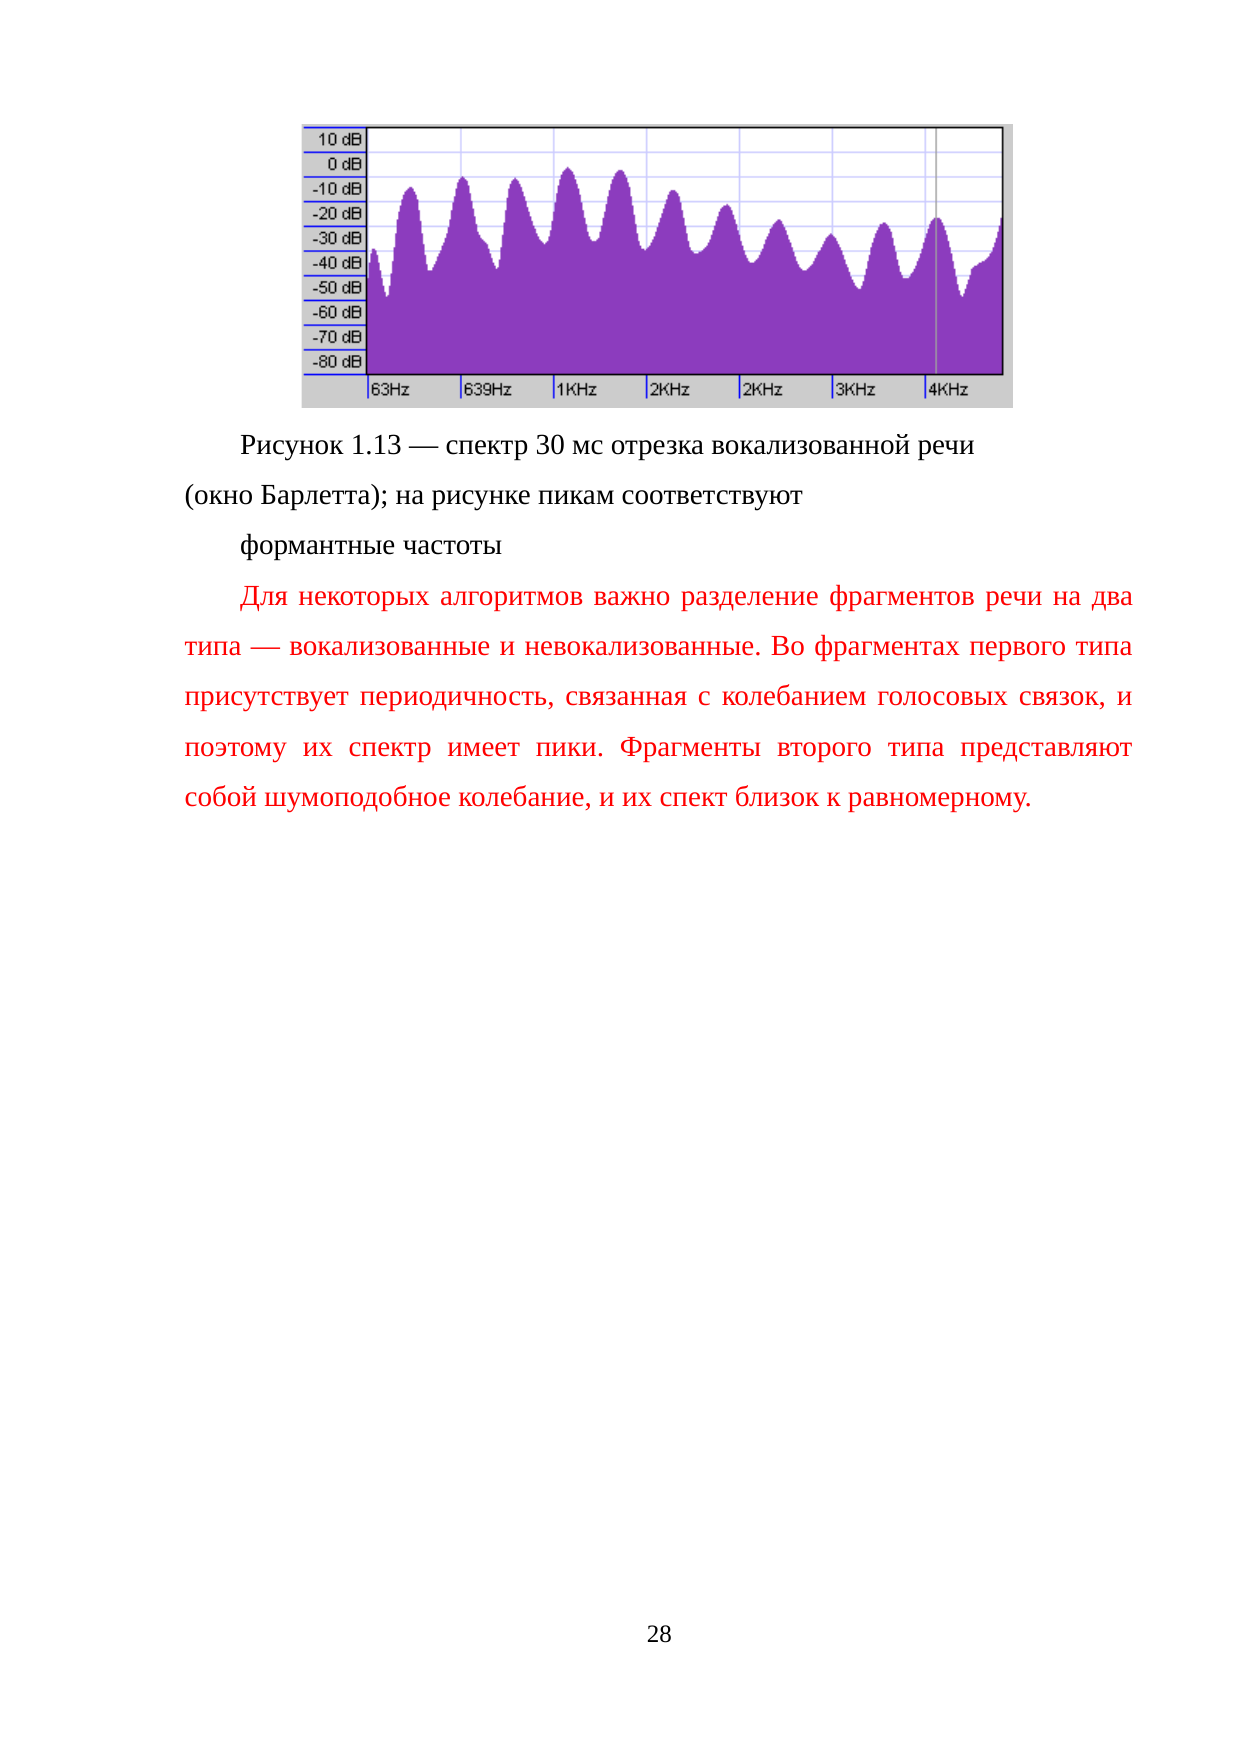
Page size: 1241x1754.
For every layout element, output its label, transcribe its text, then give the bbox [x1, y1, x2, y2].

text формантные частоты [184, 527, 1134, 561]
text Рисунок 1.13 — спектр 30 мс отрезка вокализованной речи [184, 106, 1134, 460]
text (окно Барлетта); на рисунке пикам соответствуют [184, 477, 1134, 511]
text Для некоторых алгоритмов важно разделение фрагментов речи на два типа — вокализованные и невокализованные. Во фрагментах первого типа присутствует периодичность, связанная с колебанием голосовых связок, и поэтому их спектр имеет пики. Фрагменты второго типа представляют собой шумоподобное колебание, и их спект близок к равномерному. [184, 578, 1134, 812]
